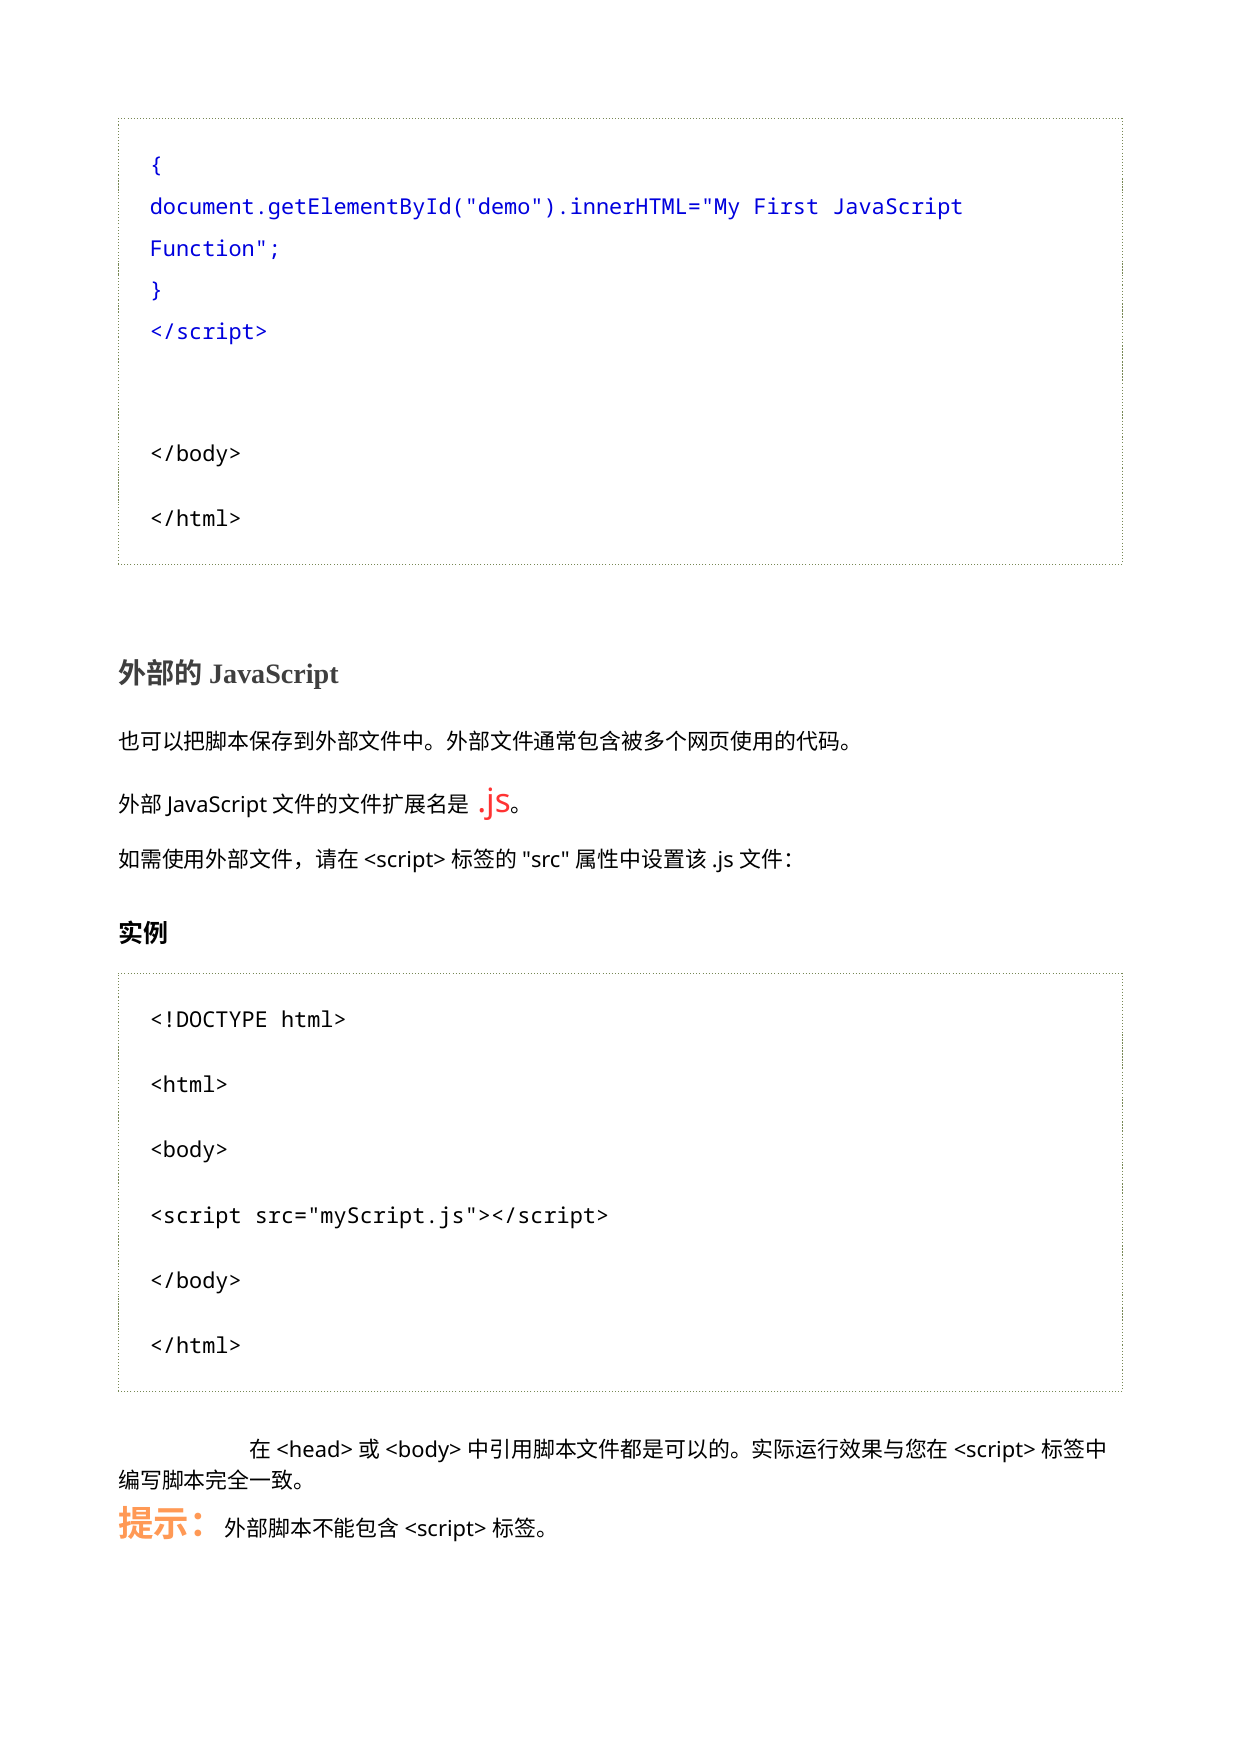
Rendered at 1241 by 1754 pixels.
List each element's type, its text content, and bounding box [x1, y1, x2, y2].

text </body> [118, 406, 1122, 467]
text <html> [118, 1038, 1122, 1099]
text </html> [118, 1298, 1122, 1391]
text 也可以把脚本保存到外部文件中。外部文件通常包含被多个网页使用的代码。 [118, 723, 1122, 755]
text } [118, 243, 1122, 285]
text document.getElementById("demo").innerHTML="My First JavaScript Function"; [118, 160, 1122, 243]
text <body> [118, 1103, 1122, 1164]
subtitle 实例 [118, 913, 1122, 949]
text { [118, 118, 1122, 160]
text <!DOCTYPE html> [118, 973, 1122, 1034]
subtitle 外部的 JavaScript [118, 651, 1122, 691]
text </body> [118, 1233, 1122, 1294]
text 如需使用外部文件，请在 <script> 标签的 "src" 属性中设置该 .js 文件： [118, 841, 1122, 874]
text 提示：外部脚本不能包含 <script> 标签。 [118, 1495, 1122, 1546]
text 在 <head> 或 <body> 中引用脚本文件都是可以的。实际运行效果与您在 <script> 标签中编写脚本完全一致。 [118, 1432, 1122, 1495]
text </script> [118, 285, 1122, 346]
text <script src="myScript.js"></script> [118, 1168, 1122, 1229]
text 外部 JavaScript 文件的文件扩展名是 .js。 [118, 774, 1122, 823]
text </html> [118, 471, 1122, 564]
